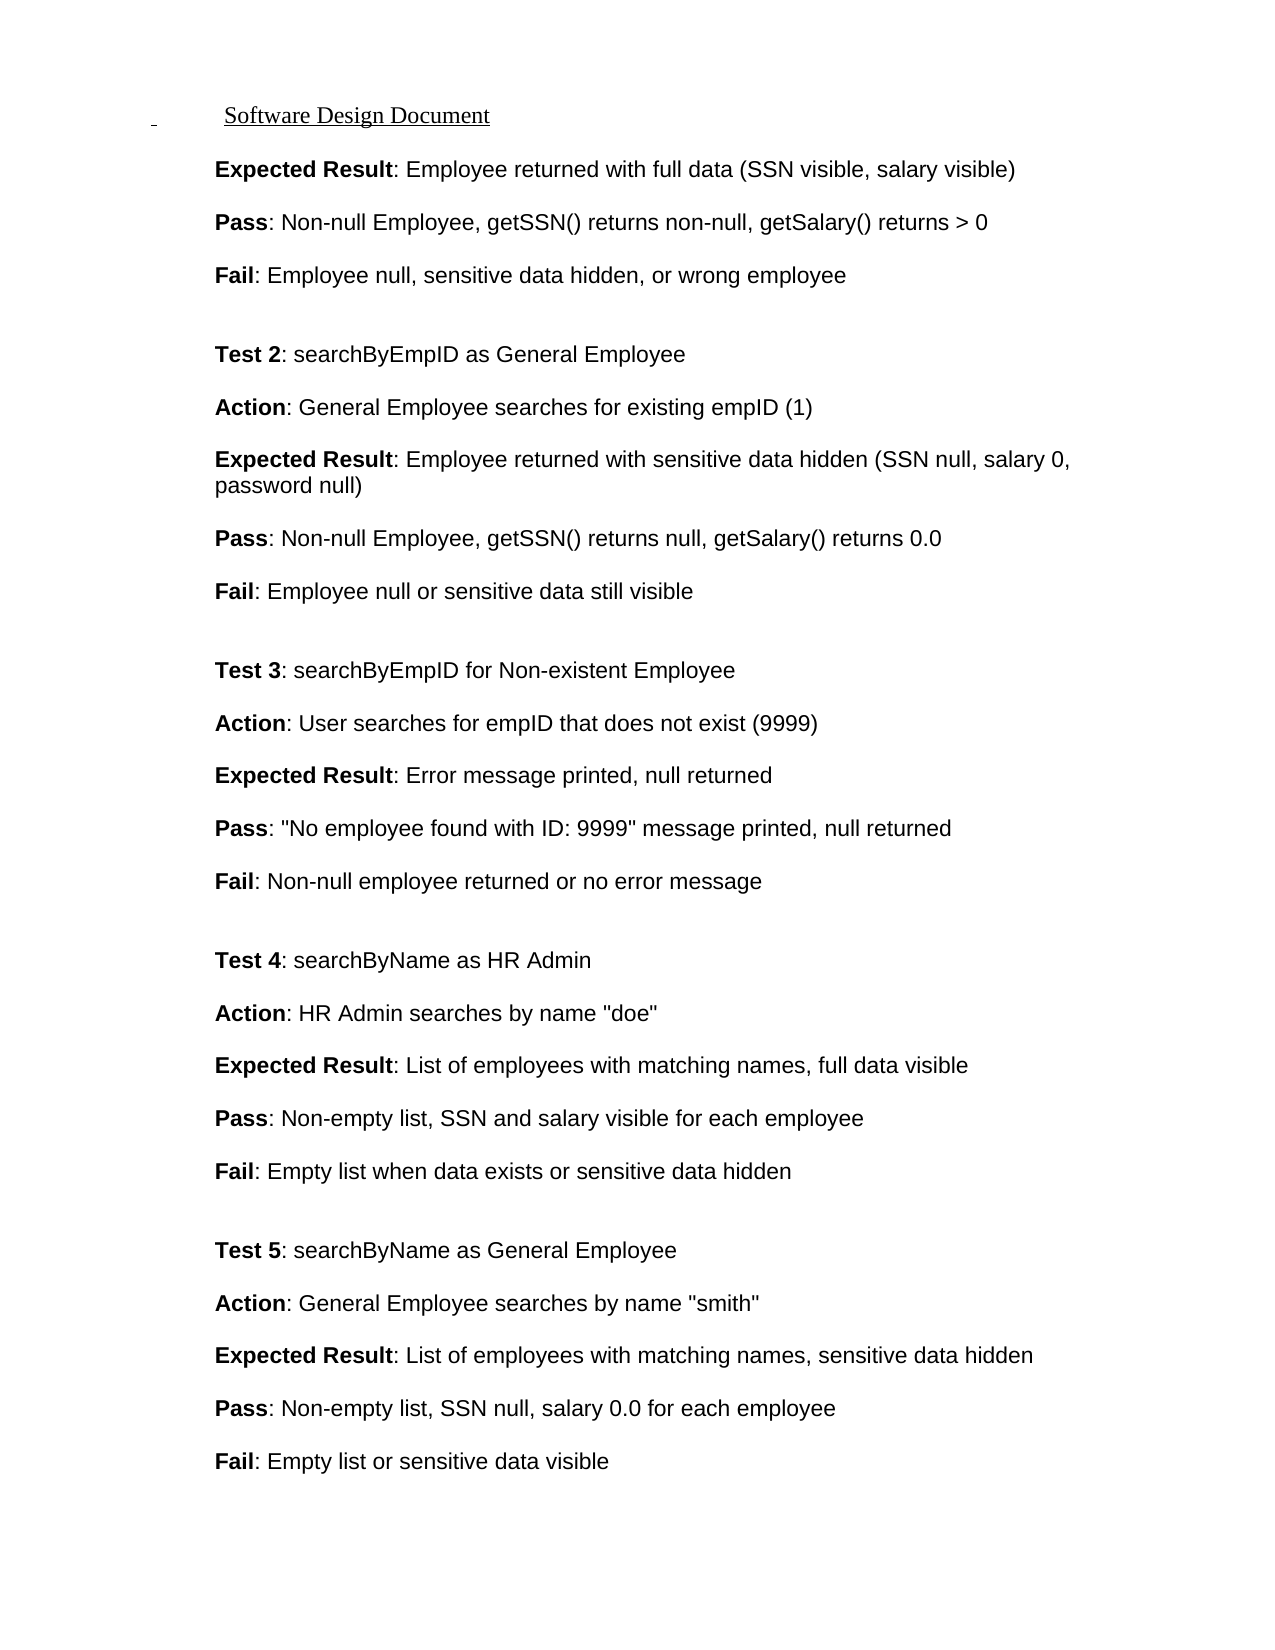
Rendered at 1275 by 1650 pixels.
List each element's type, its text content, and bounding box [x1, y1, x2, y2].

text Action: HR Admin searches by name "doe" [214, 999, 1137, 1026]
text Fail: Employee null, sensitive data hidden, or wrong employee [214, 262, 1137, 288]
text Test 5: searchByName as General Employee [214, 1237, 1137, 1263]
text Test 4: searchByName as HR Admin [214, 947, 1137, 973]
text Pass: Non-null Employee, getSSN() returns null, getSalary() returns 0.0 [214, 525, 1137, 552]
text Pass: Non-empty list, SSN null, salary 0.0 for each employee [214, 1395, 1137, 1421]
text Expected Result: List of employees with matching names, full data visible [214, 1052, 1137, 1079]
text Test 2: searchByEmpID as General Employee [214, 341, 1137, 367]
text Fail: Empty list or sensitive data visible [214, 1448, 1137, 1474]
text Expected Result: Employee returned with sensitive data hidden (SSN null, salary 0, password null) [214, 446, 1137, 499]
text Action: General Employee searches for existing empID (1) [214, 393, 1137, 420]
text Expected Result: Error message printed, null returned [214, 762, 1137, 789]
text Expected Result: List of employees with matching names, sensitive data hidden [214, 1342, 1137, 1368]
text Pass: Non-null Employee, getSSN() returns non-null, getSalary() returns > 0 [214, 209, 1137, 235]
text Fail: Employee null or sensitive data still visible [214, 578, 1137, 604]
text Pass: "No employee found with ID: 9999" message printed, null returned [214, 815, 1137, 841]
text Fail: Empty list when data exists or sensitive data hidden [214, 1158, 1137, 1184]
text Test 3: searchByEmpID for Non-existent Employee [214, 657, 1137, 683]
text Action: User searches for empID that does not exist (9999) [214, 710, 1137, 736]
text Action: General Employee searches by name "smith" [214, 1289, 1137, 1316]
text Expected Result: Employee returned with full data (SSN visible, salary visible) [214, 156, 1137, 183]
text Pass: Non-empty list, SSN and salary visible for each employee [214, 1105, 1137, 1131]
text Fail: Non-null employee returned or no error message [214, 868, 1137, 894]
